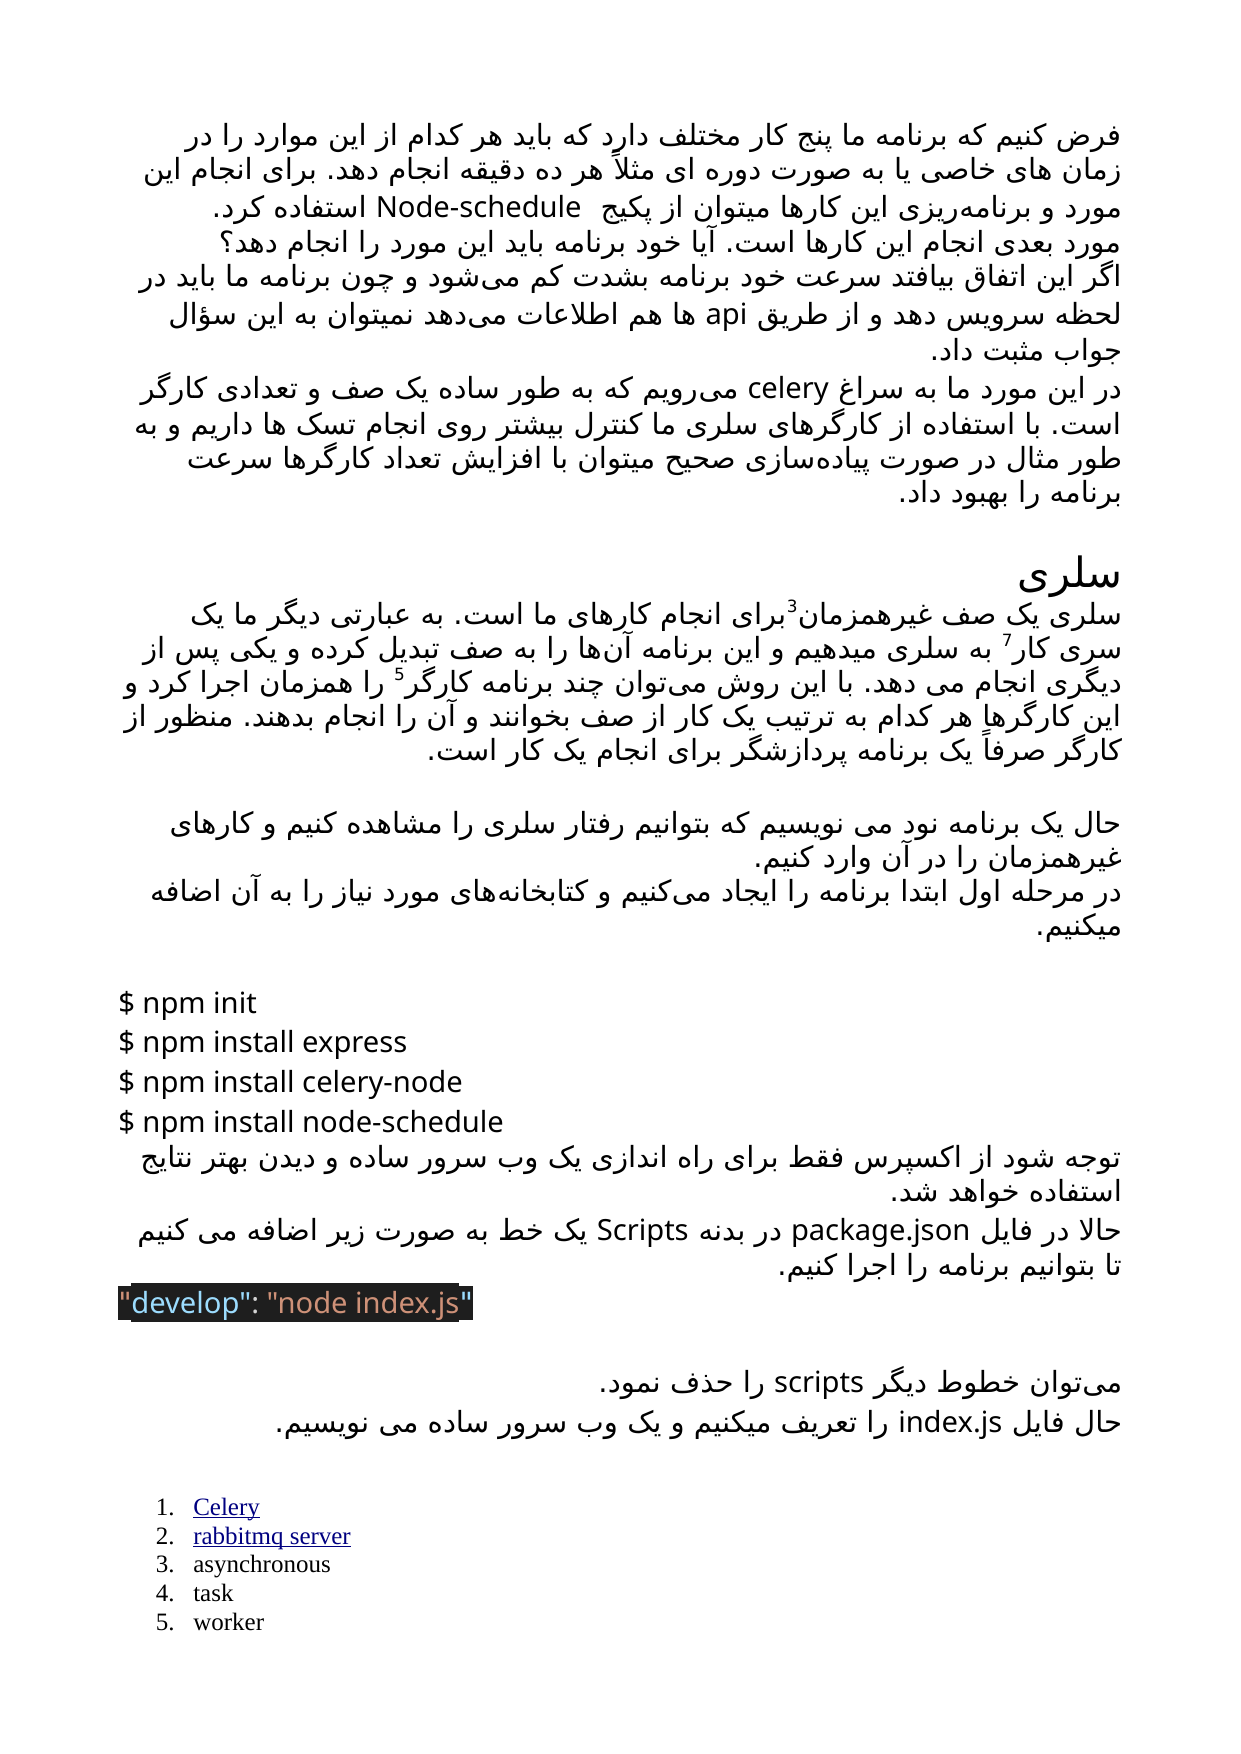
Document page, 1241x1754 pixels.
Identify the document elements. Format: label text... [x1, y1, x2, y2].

text در مرحله اول ابتدا برنامه را ایجاد می‌کنیم و کتابخانه‌های مورد نیاز را به آن اضافه میکنیم. [118, 874, 1122, 942]
text $ npm init [118, 982, 1122, 1022]
text فرض کنیم که برنامه ما پنج کار مختلف دارد که باید هر کدام از این موارد را در زمان های خاصی یا به صورت دوره ای مثلاً هر ده دقیقه انجام دهد. برای انجام این مورد و برنامه‌ریزی این کارها میتوان از پکیج Node-schedule استفاده کرد. [118, 118, 1122, 226]
text اگر این اتفاق بیافتد سرعت خود برنامه بشدت کم می‌شود و چون برنامه ما باید در لحظه سرویس دهد و از طریق api ها هم اطلاعات می‌دهد نمیتوان به این سؤال جواب مثبت داد. [118, 260, 1122, 367]
text حال فایل index.js را تعریف میکنیم و یک وب سرور ساده می نویسیم. [118, 1401, 1122, 1441]
text سلری [118, 548, 1122, 597]
text $ npm install celery-node [118, 1061, 1122, 1101]
text حالا در فایل package.json در بدنه Scripts یک خط به صورت زیر اضافه می کنیم تا بتوانیم برنامه را اجرا کنیم. [118, 1209, 1122, 1282]
text $ npm install express [118, 1022, 1122, 1061]
text توجه شود از اکسپرس فقط برای راه اندازی یک وب سرور ساده و دیدن بهتر نتایج استفاده خواهد شد. [118, 1141, 1122, 1209]
text مورد بعدی انجام این کارها است. آیا خود برنامه باید این مورد را انجام دهد؟ [118, 226, 1122, 260]
text در این مورد ما به سراغ celery می‌رویم که به طور ساده یک صف و تعدادی کارگر است. با استفاده از کارگرهای سلری ما کنترل بیشتر روی انجام تسک ها داریم و به طور مثال در صورت پیاده‌سازی صحیح میتوان با افزایش تعداد کارگرها سرعت برنامه را بهبود داد. [118, 367, 1122, 509]
text حال یک برنامه نود می نویسیم که بتوانیم رفتار سلری را مشاهده کنیم و کارهای غیرهمزمان را در آن وارد کنیم. [118, 807, 1122, 874]
text سلری یک صف غیرهمزمان3برای انجام کارهای ما است. به عبارتی دیگر ما یک سری کار7 به سلری میدهیم و این برنامه آن‌ها را به صف تبدیل کرده و یکی پس از دیگری انجام می دهد. با این روش می‌توان چند برنامه کارگر5 را همزمان اجرا کرد و این کارگرها هر کدام به ترتیب یک کار از صف بخوانند و آن را انجام بدهند. منظور از کارگر صرفاً یک برنامه پردازشگر برای انجام یک کار است. [118, 597, 1122, 767]
text "develop": "node index.js" [118, 1282, 1122, 1322]
text می‌توان خطوط دیگر scripts را حذف نمود. [118, 1362, 1122, 1401]
text $ npm install node-schedule [118, 1101, 1122, 1141]
